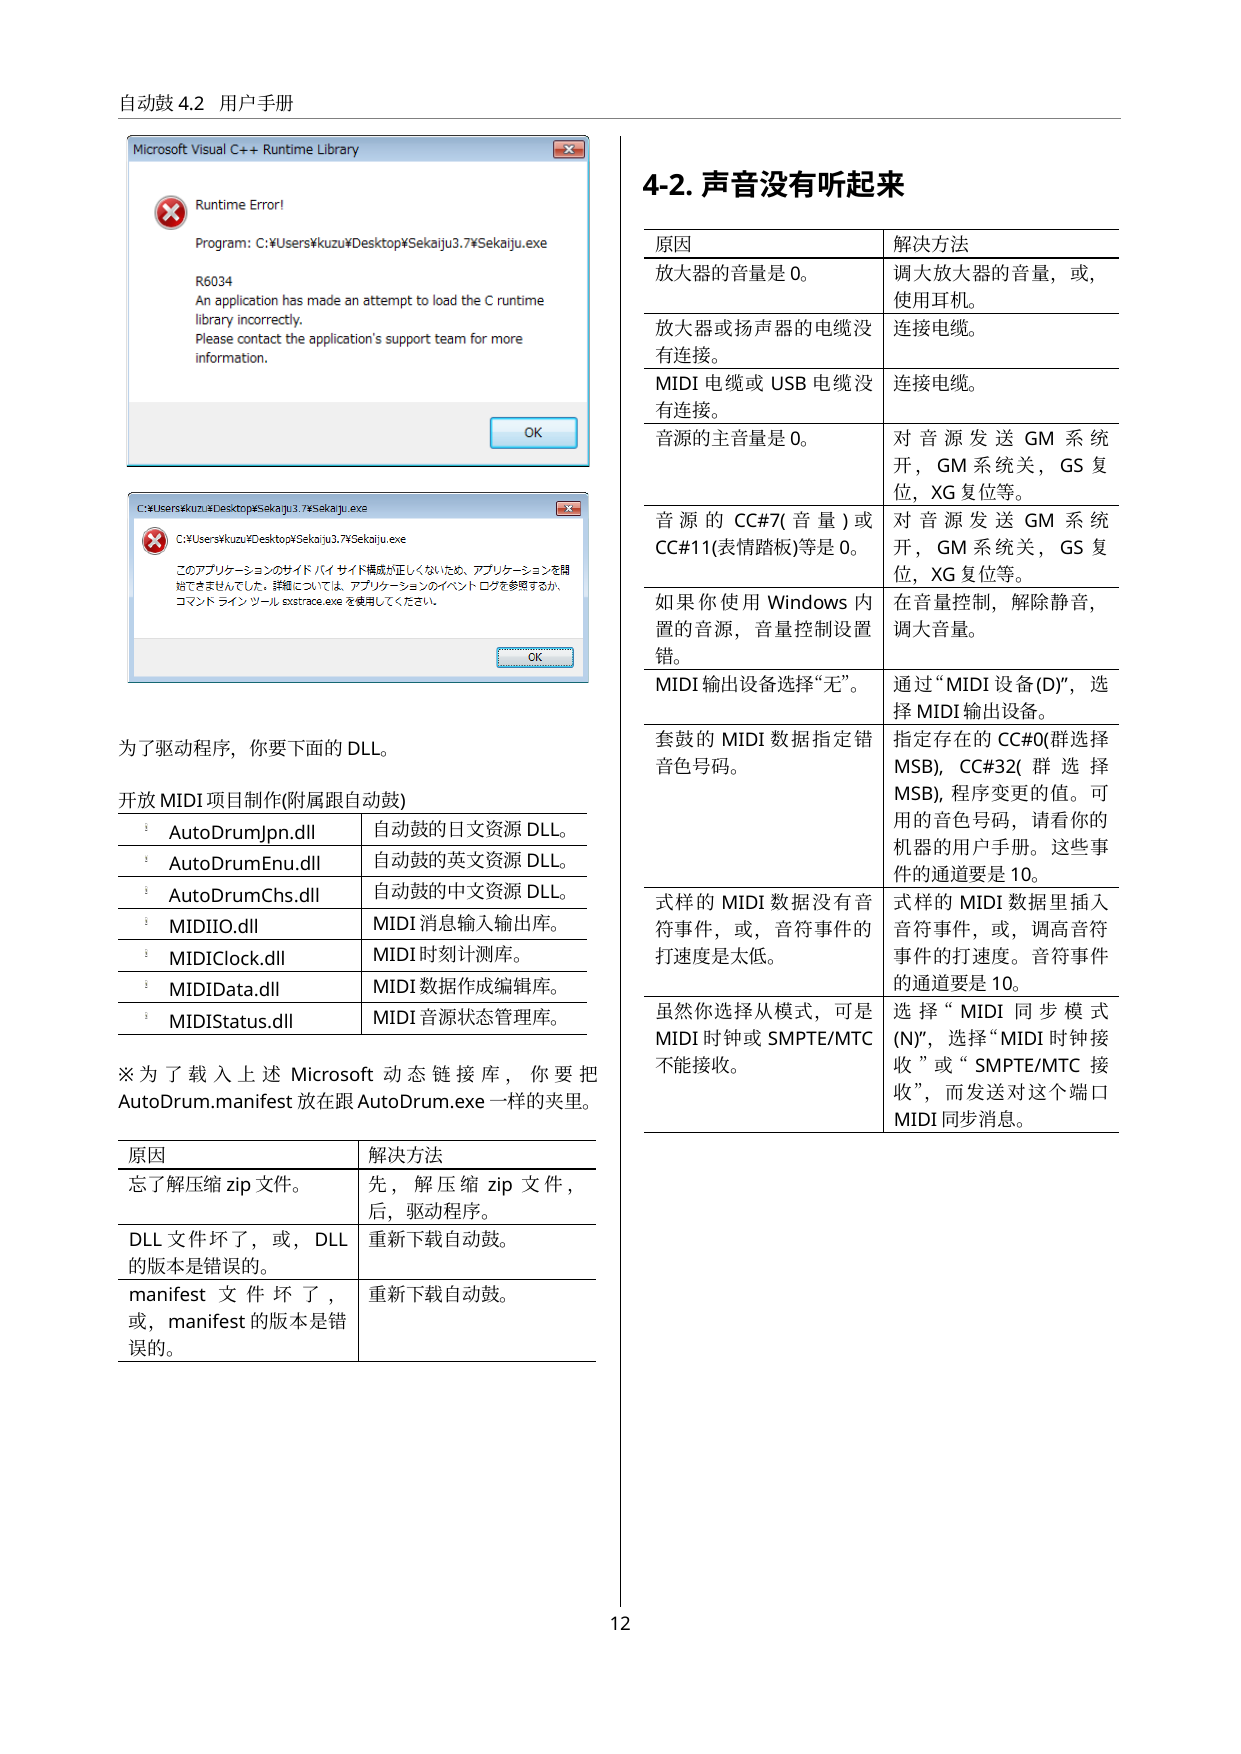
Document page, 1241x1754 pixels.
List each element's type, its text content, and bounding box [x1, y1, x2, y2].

table_cell MIDI数据作成编辑库。 [362, 972, 587, 1002]
table_cell 对音源发送GM系统开，GM系统关，GS复位，XG复位等。 [884, 506, 1119, 587]
subtitle 4-2. 声音没有听起来 [642, 161, 1122, 204]
table_cell MIDIIO.dll [118, 909, 361, 939]
table_header 解决方法 [359, 1141, 596, 1168]
table_cell 连接电缆。 [884, 369, 1119, 423]
table_cell 忘了解压缩zip文件。 [118, 1170, 358, 1224]
table_cell 重新下载自动鼓。 [359, 1280, 596, 1361]
table_cell AutoDrumEnu.dll [118, 846, 361, 876]
text 开放MIDI项目制作(附属跟自动鼓) [118, 786, 598, 813]
table_cell MIDI时刻计测库。 [362, 940, 587, 971]
table_cell 指定存在的CC#0(群选择MSB), CC#32(群选择MSB), 程序变更的值。可用的音色号码，请看你的机器的用户手册。这些事件的通道要是10。 [884, 725, 1119, 887]
table_cell 放大器的音量是0。 [644, 259, 883, 313]
table_cell 套鼓的MIDI数据指定错音色号码。 [644, 725, 883, 887]
picture [126, 135, 590, 467]
table_cell 重新下载自动鼓。 [359, 1225, 596, 1279]
table_header AutoDrumJpn.dll [118, 814, 361, 845]
table_header 原因 [118, 1141, 358, 1168]
table_cell 先，解压缩zip文件，后，驱动程序。 [359, 1170, 596, 1224]
table_cell AutoDrumChs.dll [118, 877, 361, 908]
table_cell 音源的CC#7(音量)或CC#11(表情踏板)等是0。 [644, 506, 883, 587]
table_cell 在音量控制，解除静音，调大音量。 [884, 588, 1119, 669]
table_cell 音源的主音量是0。 [644, 424, 883, 505]
table_cell 调大放大器的音量，或，使用耳机。 [884, 259, 1119, 313]
table_cell 连接电缆。 [884, 314, 1119, 368]
table_cell 自动鼓的中文资源DLL。 [362, 877, 587, 908]
table_cell MIDI电缆或USB电缆没有连接。 [644, 369, 883, 423]
table_header 自动鼓的日文资源DLL。 [362, 814, 587, 845]
table_cell manifest文件坏了，或，manifest的版本是错误的。 [118, 1280, 358, 1361]
table_header 原因 [644, 230, 883, 257]
text ※为了载入上述Microsoft动态链接库，你要把AutoDrum.manifest 放在跟AutoDrum.exe一样的夹里。 [118, 1060, 598, 1114]
table_cell 式样的MIDI数据里插入音符事件，或，调高音符事件的打速度。音符事件的通道要是10。 [884, 888, 1119, 996]
picture [127, 492, 589, 683]
table_cell MIDIClock.dll [118, 940, 361, 971]
table_header 解决方法 [884, 230, 1119, 257]
table_cell MIDIData.dll [118, 972, 361, 1002]
table_cell 对音源发送GM系统开，GM系统关，GS复位，XG复位等。 [884, 424, 1119, 505]
table_cell 虽然你选择从模式，可是MIDI时钟或SMPTE/MTC不能接收。 [644, 997, 883, 1132]
table_cell 如果你使用Windows内置的音源，音量控制设置错。 [644, 588, 883, 669]
table_cell MIDIStatus.dll [118, 1003, 361, 1033]
table_cell MIDI音源状态管理库。 [362, 1003, 587, 1033]
text 为了驱动程序，你要下面的DLL。 [118, 734, 598, 761]
table_cell 式样的MIDI数据没有音符事件，或，音符事件的打速度是太低。 [644, 888, 883, 996]
table_cell 放大器或扬声器的电缆没有连接。 [644, 314, 883, 368]
table_cell 通过“MIDI设备(D)”，选择MIDI输出设备。 [884, 670, 1119, 724]
table_cell 选择“MIDI同步模式(N)”，选择“MIDI时钟接收”或“SMPTE/MTC接收”，而发送对这个端口MIDI同步消息。 [884, 997, 1119, 1132]
table_cell DLL文件坏了，或，DLL的版本是错误的。 [118, 1225, 358, 1279]
table_cell 自动鼓的英文资源DLL。 [362, 846, 587, 876]
table_cell MIDI输出设备选择“无”。 [644, 670, 883, 724]
table_cell MIDI消息输入输出库。 [362, 909, 587, 939]
